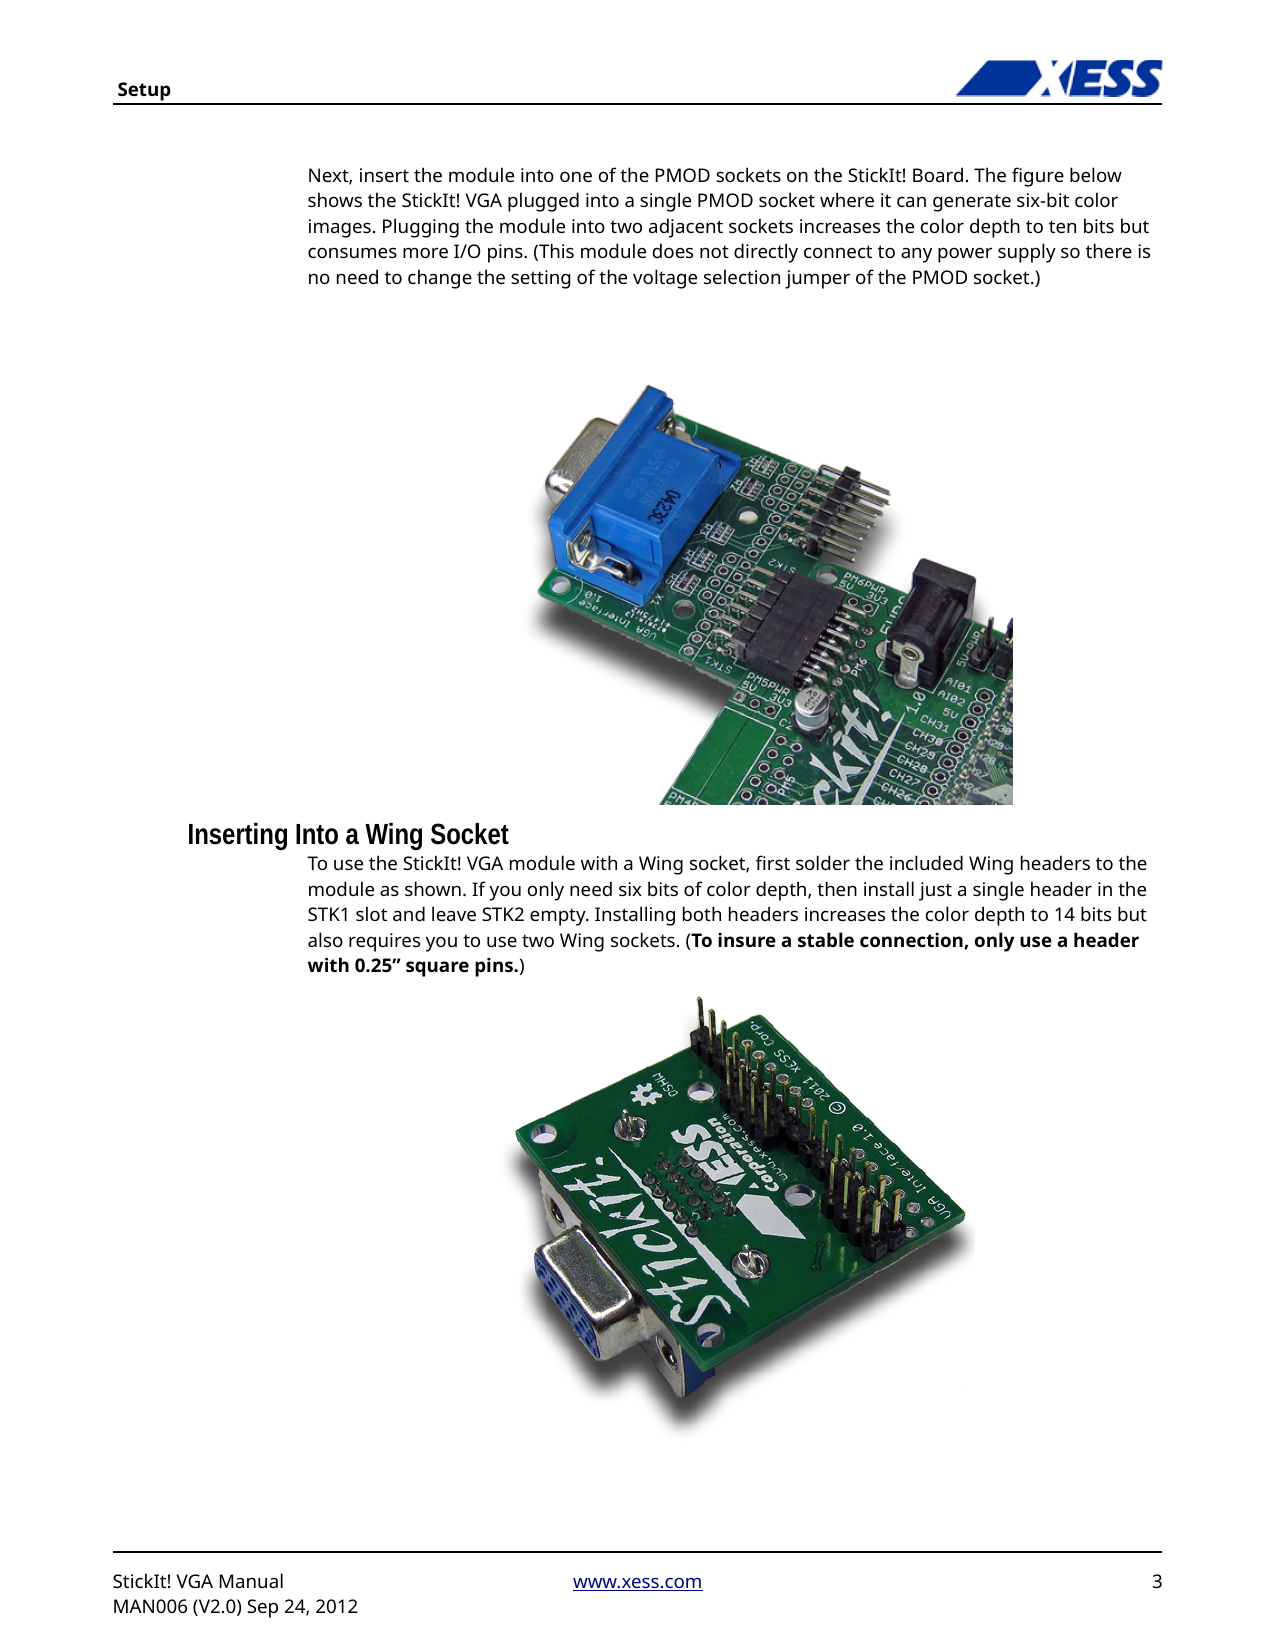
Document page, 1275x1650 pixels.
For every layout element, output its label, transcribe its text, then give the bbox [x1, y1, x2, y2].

text To use the StickIt! VGA module with a Wing socket, first solder the included Wing headers to the module as shown. If you only need six bits of color depth, then install just a single header in the STK1 slot and leave STK2 empty. Installing both headers increases the color depth to 14 bits but also requires you to use two Wing sockets. (To insure a stable connection, only use a header with 0.25” square pins.) [307, 850, 1162, 978]
picture [457, 302, 1013, 805]
subtitle Inserting Into a Wing Socket [187, 817, 1162, 850]
text Next, insert the module into one of the PMOD sockets on the StickIt! Board. The figure below shows the StickIt! VGA plugged into a single PMOD socket where it can generate six-bit color images. Plugging the module into two adjacent sockets increases the color depth to ten bits but consumes more I/O pins. (This module does not directly connect to any power supply so there is no need to change the setting of the voltage selection jumper of the PMOD socket.) [307, 162, 1162, 289]
picture [955, 60, 1163, 97]
picture [495, 990, 975, 1449]
